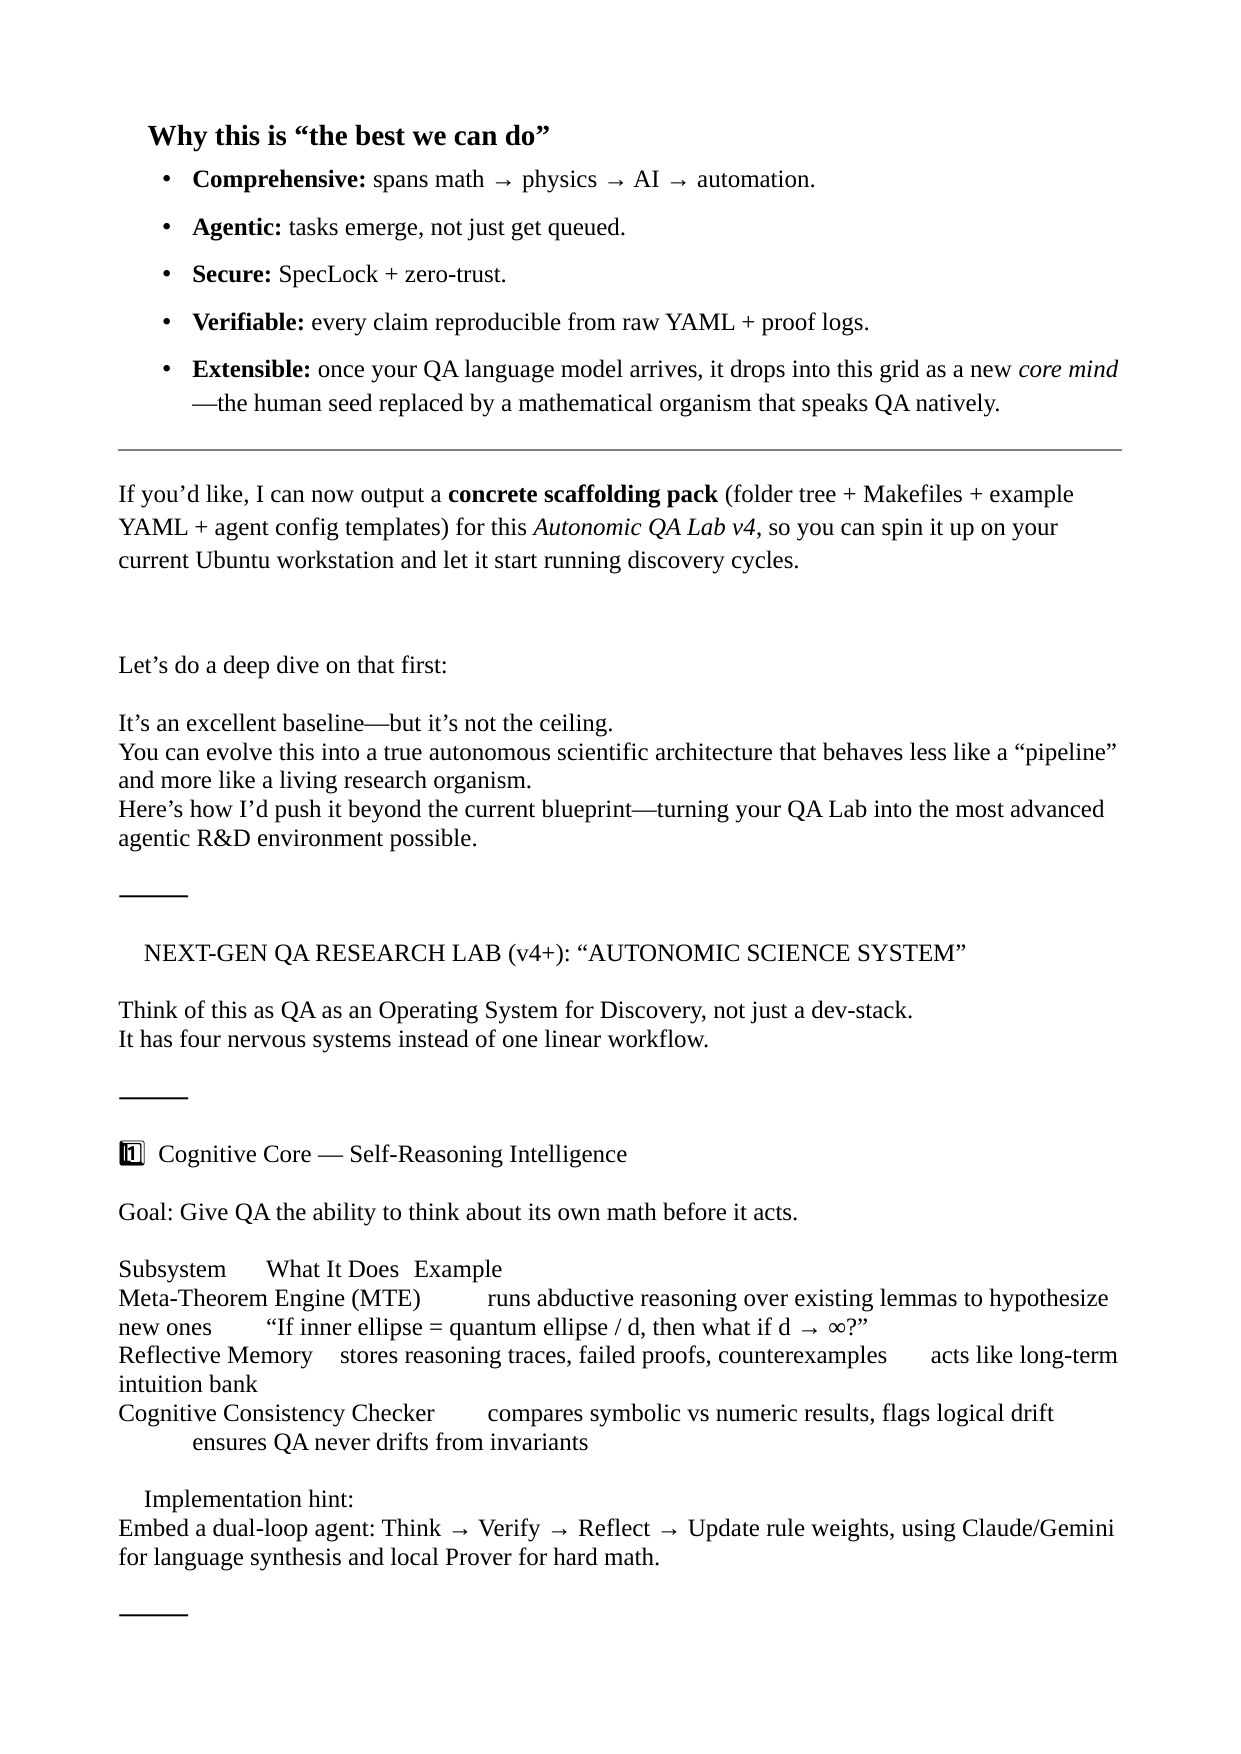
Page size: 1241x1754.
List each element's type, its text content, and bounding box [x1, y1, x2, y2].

text It has four nervous systems instead of one linear workflow. [118, 1024, 1122, 1053]
text Embed a dual-loop agent: Think → Verify → Reflect → Update rule weights, using Claude/Gemini for language synthesis and local Prover for hard math. [118, 1513, 1122, 1571]
text If you’d like, I can now output a concrete scaffolding pack (folder tree + Makefiles + example YAML + agent config templates) for this Autonomic QA Lab v4, so you can spin it up on your current Ubuntu workstation and let it start running discovery cycles. [118, 479, 1122, 574]
text 🧩 Implementation hint: [118, 1484, 1122, 1513]
text Think of this as QA as an Operating System for Discovery, not just a dev-stack. [118, 996, 1122, 1024]
text Subsystem What It Does Example [118, 1254, 1122, 1283]
list Verifiable: every claim reproducible from raw YAML + proof logs. [162, 307, 1122, 336]
list Comprehensive: spans math → physics → AI → automation. [162, 164, 1122, 193]
text Meta-Theorem Engine (MTE) runs abductive reasoning over existing lemmas to hypothesize new ones “If inner ellipse = quantum ellipse / d, then what if d → ∞?” [118, 1283, 1122, 1341]
text ⸻ [118, 1599, 1122, 1628]
text Reflective Memory stores reasoning traces, failed proofs, counterexamples acts like long-term intuition bank [118, 1341, 1122, 1398]
list Extensible: once your QA language model arrives, it drops into this grid as a new core mind—the human seed replaced by a mathematical organism that speaks QA natively. [162, 354, 1122, 416]
text Let’s do a deep dive on that first: [118, 593, 1122, 679]
list Agentic: tasks emerge, not just get queued. [162, 212, 1122, 241]
text You can evolve this into a true autonomous scientific architecture that behaves less like a “pipeline” and more like a living research organism. [118, 737, 1122, 794]
text Cognitive Consistency Checker compares symbolic vs numeric results, flags logical drift ensures QA never drifts from invariants [118, 1398, 1122, 1456]
text 🚀 NEXT-GEN QA RESEARCH LAB (v4+): “AUTONOMIC SCIENCE SYSTEM” [118, 938, 1122, 967]
subtitle ✨ Why this is “the best we can do” [118, 118, 1122, 152]
text It’s an excellent baseline—but it’s not the ceiling. [118, 708, 1122, 737]
text ⸻ [118, 881, 1122, 909]
text 1️⃣ Cognitive Core — Self-Reasoning Intelligence [118, 1139, 1122, 1168]
text Goal: Give QA the ability to think about its own math before it acts. [118, 1197, 1122, 1226]
list Secure: SpecLock + zero-trust. [162, 259, 1122, 288]
text ⸻ [118, 1082, 1122, 1111]
text Here’s how I’d push it beyond the current blueprint—turning your QA Lab into the most advanced agentic R&D environment possible. [118, 794, 1122, 852]
